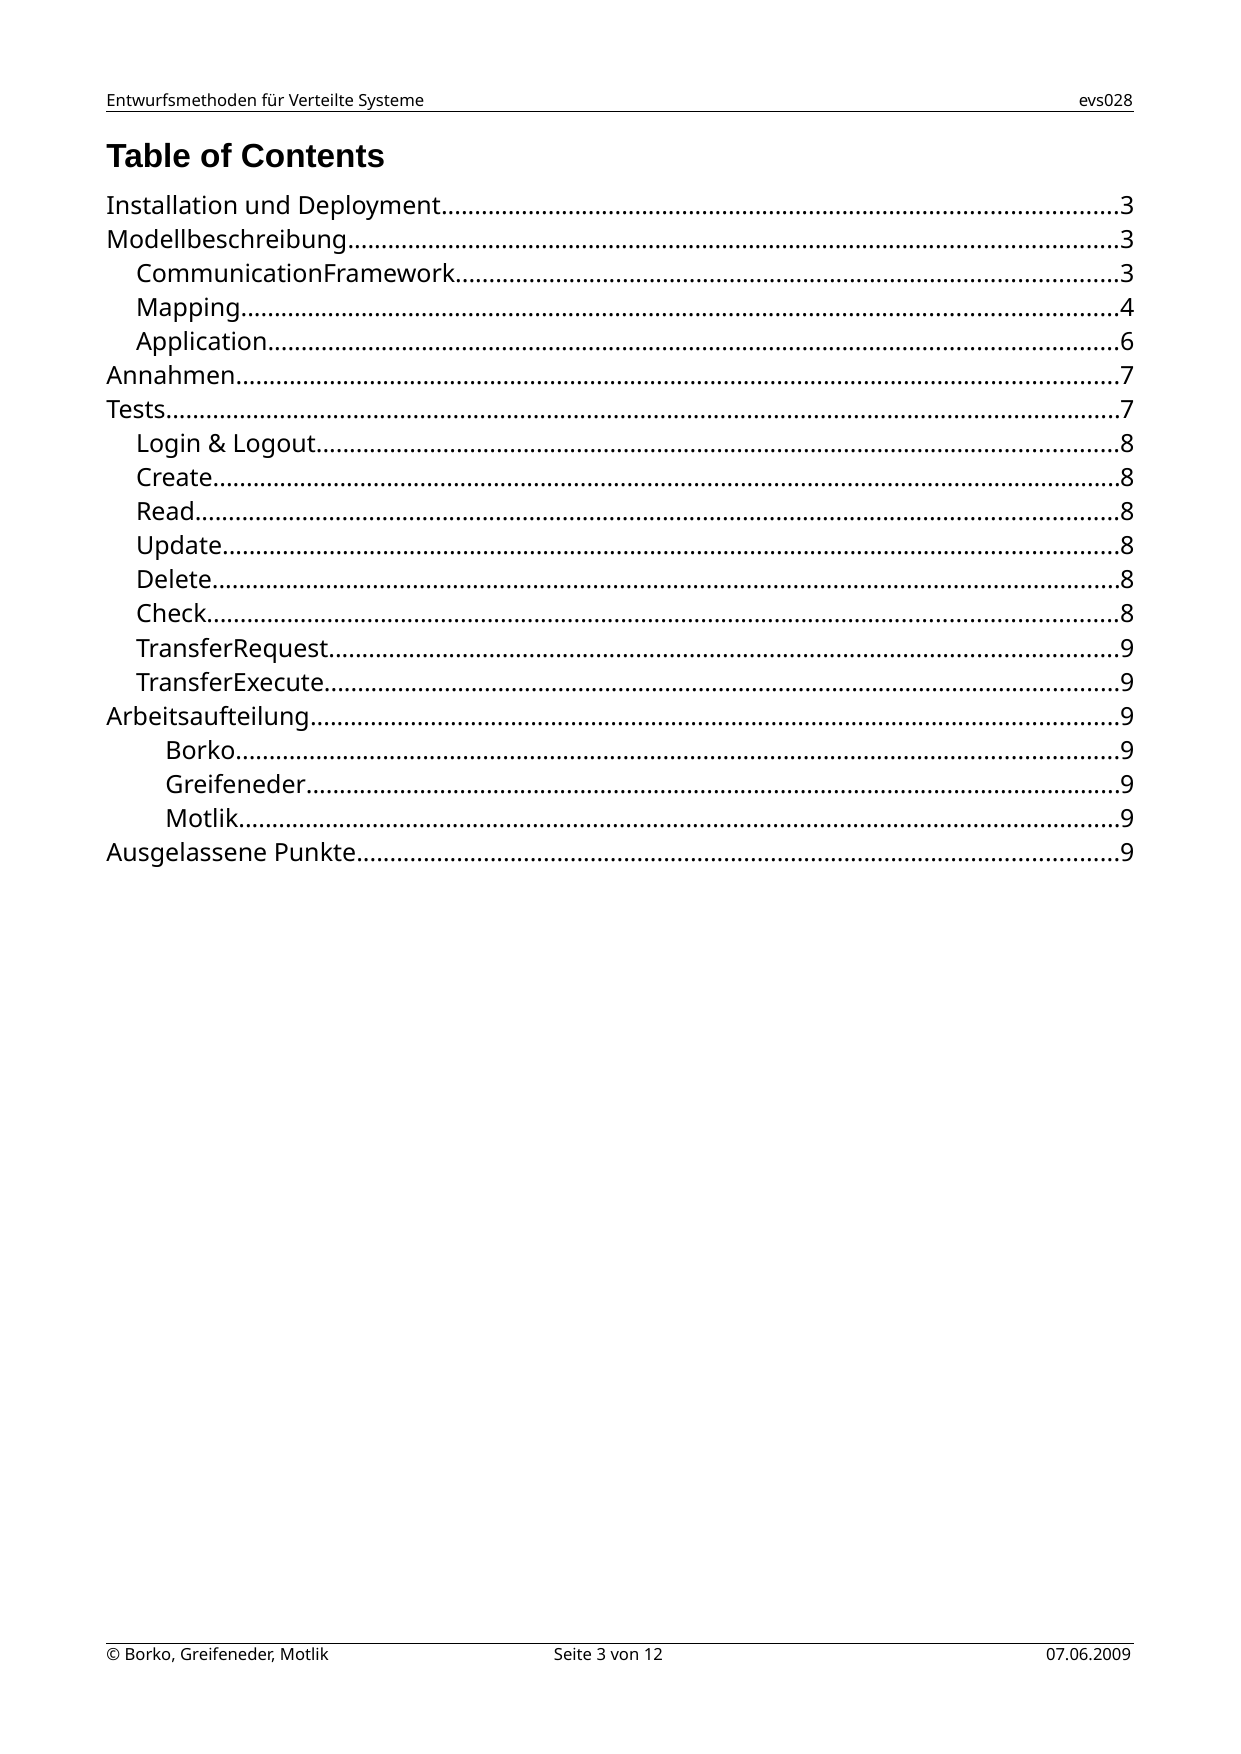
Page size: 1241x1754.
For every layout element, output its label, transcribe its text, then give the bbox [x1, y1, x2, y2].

text Read 8 [136, 494, 1134, 528]
text Mapping 4 [136, 289, 1134, 324]
text Delete 8 [136, 562, 1134, 596]
text TransferExecute 9 [136, 664, 1134, 698]
text TransferRequest 9 [136, 630, 1134, 664]
text Ausgelassene Punkte 9 [106, 834, 1134, 869]
text Greifeneder 9 [165, 766, 1134, 801]
text CommunicationFramework 3 [136, 256, 1134, 289]
text Tests 7 [106, 392, 1134, 426]
text Installation und Deployment 3 [106, 187, 1134, 221]
text Login & Logout 8 [136, 426, 1134, 460]
text Application 6 [136, 324, 1134, 358]
text Arbeitsaufteilung 9 [106, 698, 1134, 732]
text Borko 9 [165, 732, 1134, 766]
text Modellbeschreibung 3 [106, 221, 1134, 256]
text Create 8 [136, 460, 1134, 494]
text Check 8 [136, 596, 1134, 630]
text Annahmen 7 [106, 358, 1134, 392]
text Motlik 9 [165, 801, 1134, 834]
text Update 8 [136, 528, 1134, 562]
subtitle Table of Contents [106, 136, 1134, 175]
